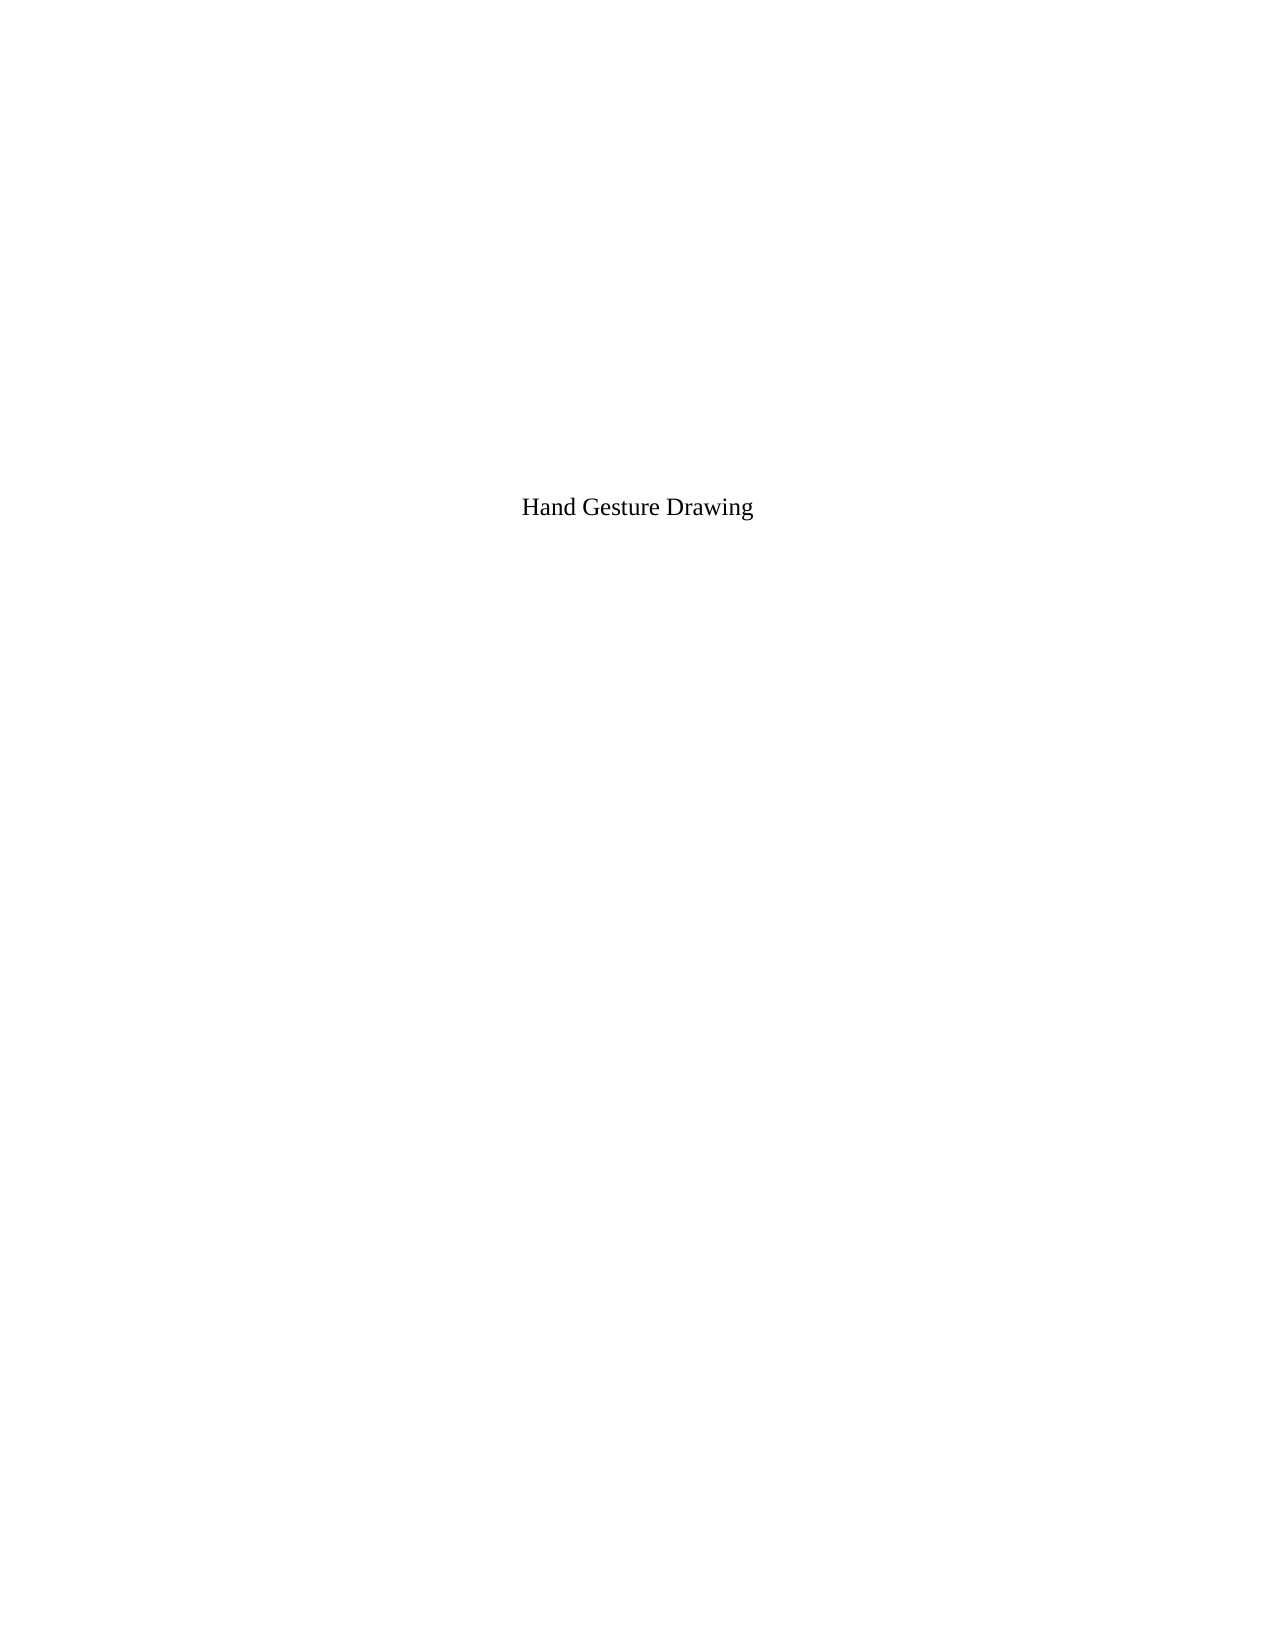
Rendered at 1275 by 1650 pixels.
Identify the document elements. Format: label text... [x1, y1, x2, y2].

text Hand Gesture Drawing [118, 492, 1157, 521]
